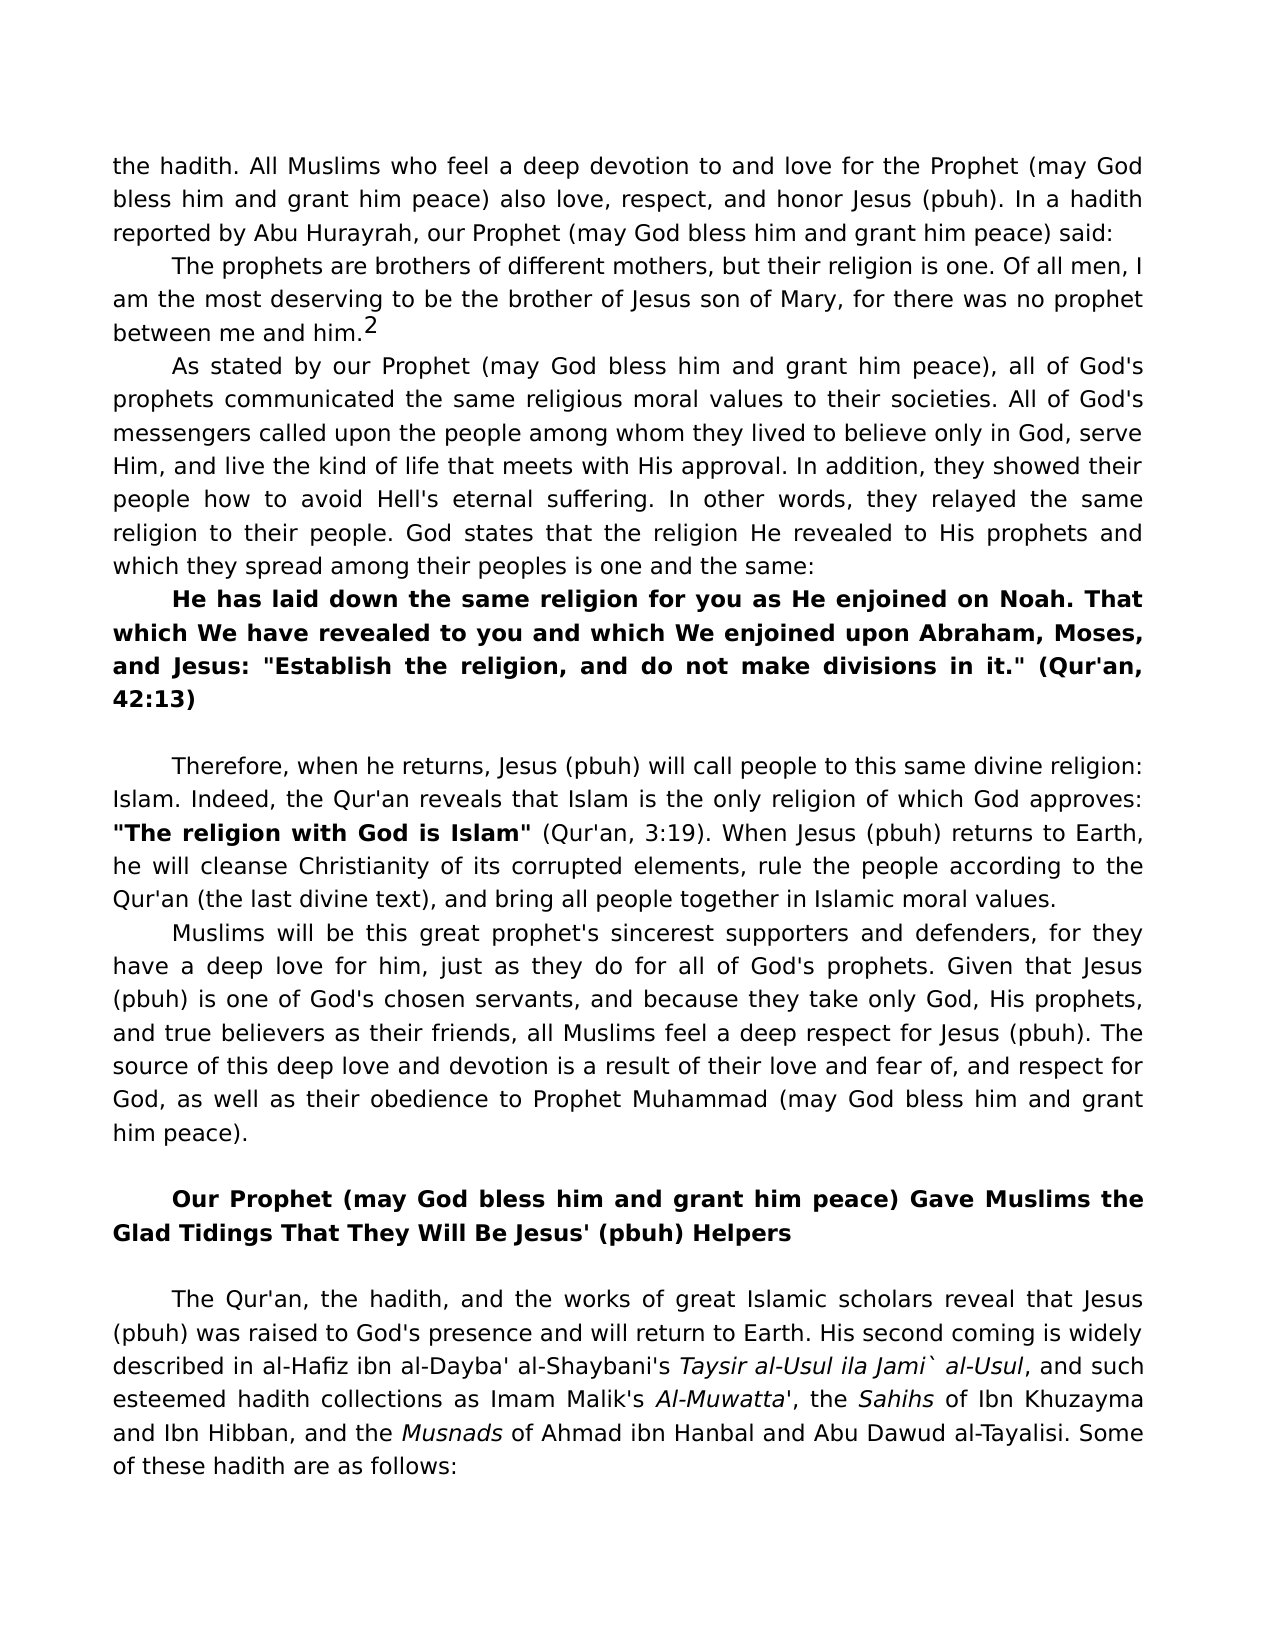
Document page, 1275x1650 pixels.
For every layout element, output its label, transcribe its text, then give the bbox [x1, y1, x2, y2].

text Our Prophet (may God bless him and grant him peace) Gave Muslims the Glad Tidings That They Will Be Jesus' (pbuh) Helpers [112, 1181, 1145, 1248]
text The Qur'an, the hadith, and the works of great Islamic scholars reveal that Jesus (pbuh) was raised to God's presence and will return to Earth. His second coming is widely described in al-Hafiz ibn al-Dayba' al-Shaybani's Taysir al-Usul ila Jami` al-Usul, and such esteemed hadith collections as Imam Malik's Al-Muwatta', the Sahihs of Ibn Khuzayma and Ibn Hibban, and the Musnads of Ahmad ibn Hanbal and Abu Dawud al-Tayalisi. Some of these hadith are as follows: [112, 1281, 1145, 1481]
text the hadith. All Muslims who feel a deep devotion to and love for the Prophet (may God bless him and grant him peace) also love, respect, and honor Jesus (pbuh). In a hadith reported by Abu Hurayrah, our Prophet (may God bless him and grant him peace) said: [112, 148, 1145, 248]
text He has laid down the same religion for you as He enjoined on Noah. That which We have revealed to you and which We enjoined upon Abraham, Moses, and Jesus: "Establish the religion, and do not make divisions in it." (Qur'an, 42:13) [112, 581, 1145, 714]
text The prophets are brothers of different mothers, but their religion is one. Of all men, I am the most deserving to be the brother of Jesus son of Mary, for there was no prophet between me and him.2 [112, 248, 1145, 348]
text Muslims will be this great prophet's sincerest supporters and defenders, for they have a deep love for him, just as they do for all of God's prophets. Given that Jesus (pbuh) is one of God's chosen servants, and because they take only God, His prophets, and true believers as their friends, all Muslims feel a deep respect for Jesus (pbuh). The source of this deep love and devotion is a result of their love and fear of, and respect for God, as well as their obedience to Prophet Muhammad (may God bless him and grant him peace). [112, 914, 1145, 1148]
text Therefore, when he returns, Jesus (pbuh) will call people to this same divine religion: Islam. Indeed, the Qur'an reveals that Islam is the only religion of which God approves: "The religion with God is Islam" (Qur'an, 3:19). When Jesus (pbuh) returns to Earth, he will cleanse Christianity of its corrupted elements, rule the people according to the Qur'an (the last divine text), and bring all people together in Islamic moral values. [112, 748, 1145, 914]
text As stated by our Prophet (may God bless him and grant him peace), all of God's prophets communicated the same religious moral values to their societies. All of God's messengers called upon the people among whom they lived to believe only in God, serve Him, and live the kind of life that meets with His approval. In addition, they showed their people how to avoid Hell's eternal suffering. In other words, they relayed the same religion to their people. God states that the religion He revealed to His prophets and which they spread among their peoples is one and the same: [112, 348, 1145, 581]
